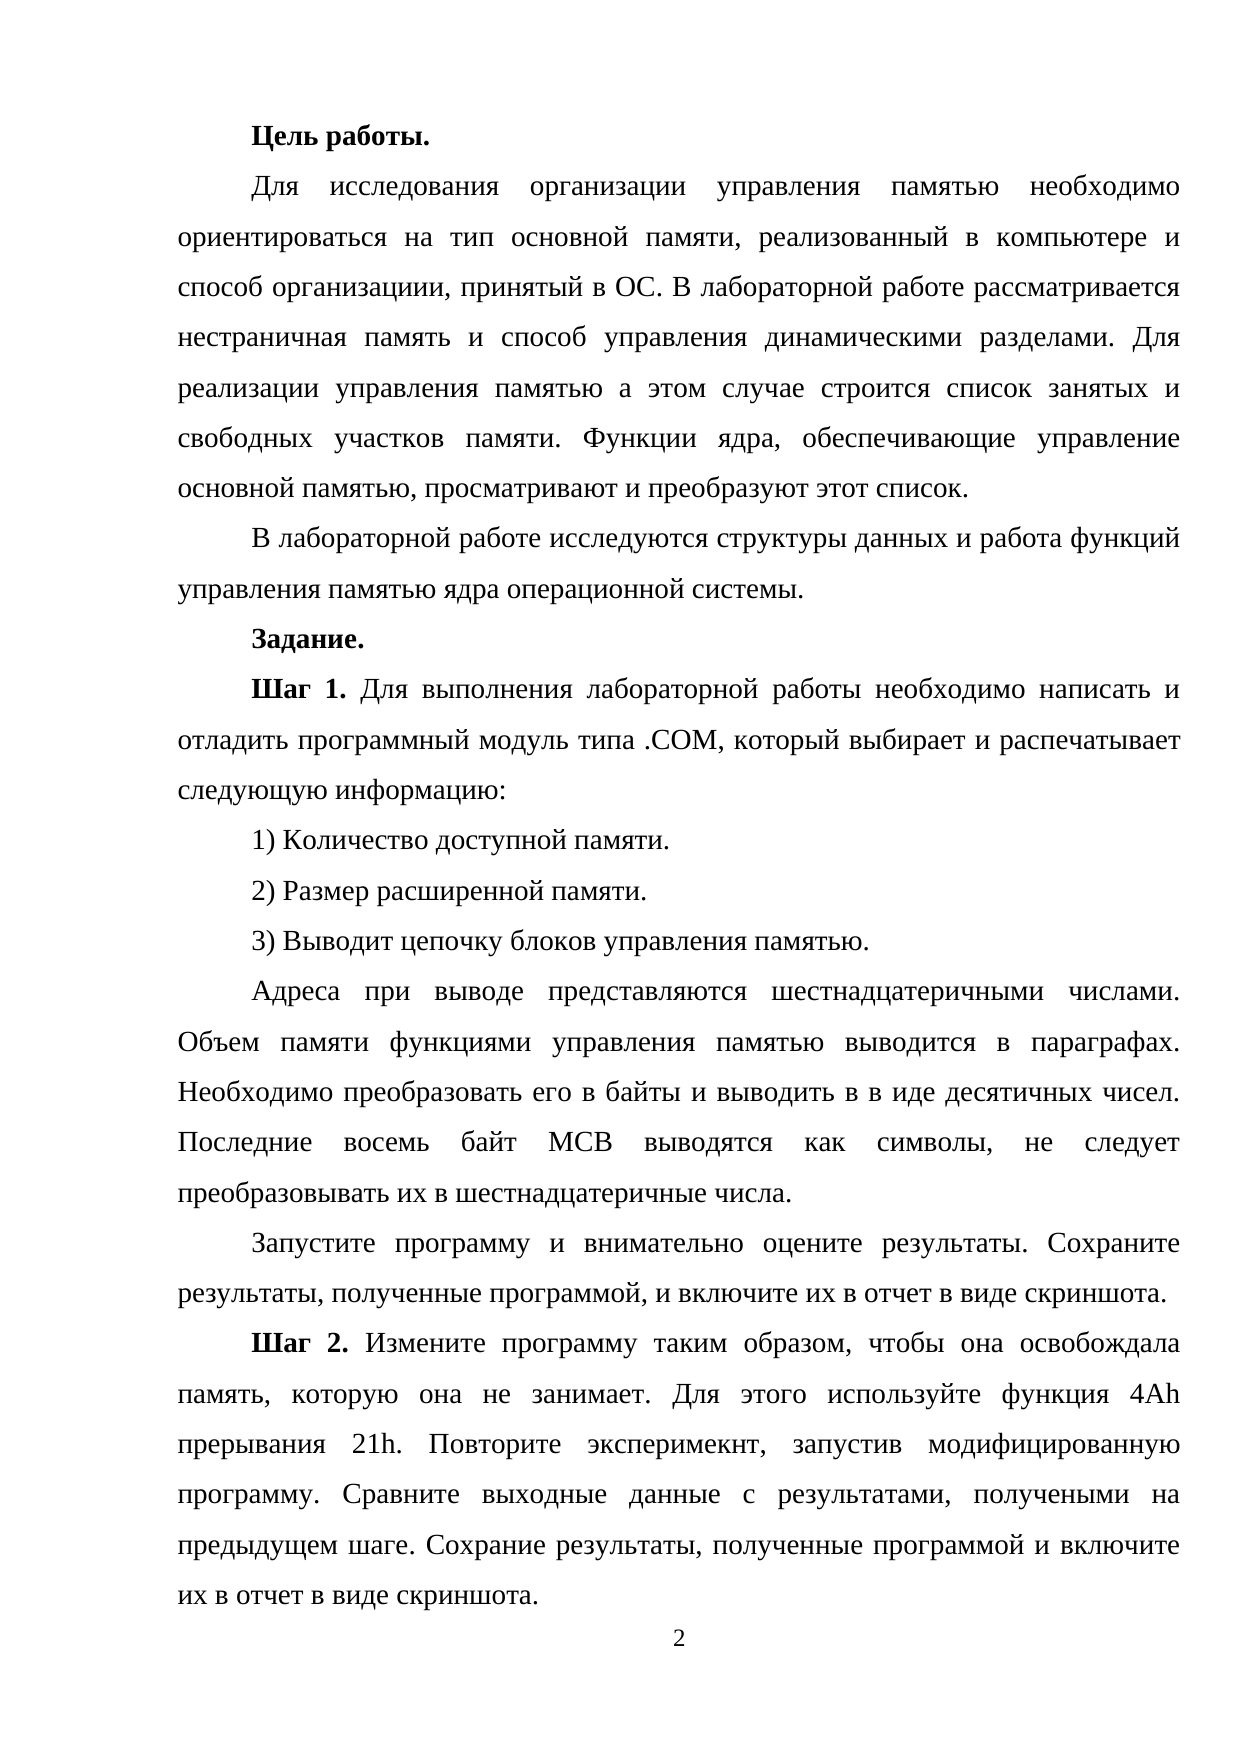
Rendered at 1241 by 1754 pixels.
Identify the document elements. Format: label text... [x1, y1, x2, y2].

text В лабораторной работе исследуются структуры данных и работа функций управления памятью ядра операционной системы. [177, 521, 1181, 604]
text 2) Размер расширенной памяти. [177, 873, 1181, 906]
text Задание. [177, 621, 1181, 655]
text Цель работы. [177, 118, 1181, 152]
text Шаг 2. Измените программу таким образом, чтобы она освобождала память, которую она не занимает. Для этого используйте функция 4Ah прерывания 21h. Повторите эксперимекнт, запустив модифицированную программу. Сравните выходные данные с результатами, получеными на предыдущем шаге. Сохрание результаты, полученные программой и включите их в отчет в виде скриншота. [177, 1326, 1181, 1611]
text Для исследования организации управления памятью необходимо ориентироваться на тип основной памяти, реализованный в компьютере и способ организациии, принятый в ОС. В лабораторной работе рассматривается нестраничная память и способ управления динамическими разделами. Для реализации управления памятью а этом случае строится список занятых и свободных участков памяти. Функции ядра, обеспечивающие управление основной памятью, просматривают и преобразуют этот список. [177, 168, 1181, 504]
text Запустите программу и внимательно оцените результаты. Сохраните результаты, полученные программой, и включите их в отчет в виде скриншота. [177, 1225, 1181, 1309]
text Адреса при выводе представляются шестнадцатеричными числами. Объем памяти функциями управления памятью выводится в параграфах. Необходимо преобразовать его в байты и выводить в в иде десятичных чисел. Последние восемь байт МСВ выводятся как символы, не следует преобразовывать их в шестнадцатеричные числа. [177, 973, 1181, 1208]
text Шаг 1. Для выполнения лабораторной работы необходимо написать и отладить программный модуль типа .COM, который выбирает и распечатывает следующую информацию: [177, 672, 1181, 806]
text 1) Количество доступной памяти. [177, 822, 1181, 856]
text 3) Выводит цепочку блоков управления памятью. [177, 923, 1181, 957]
